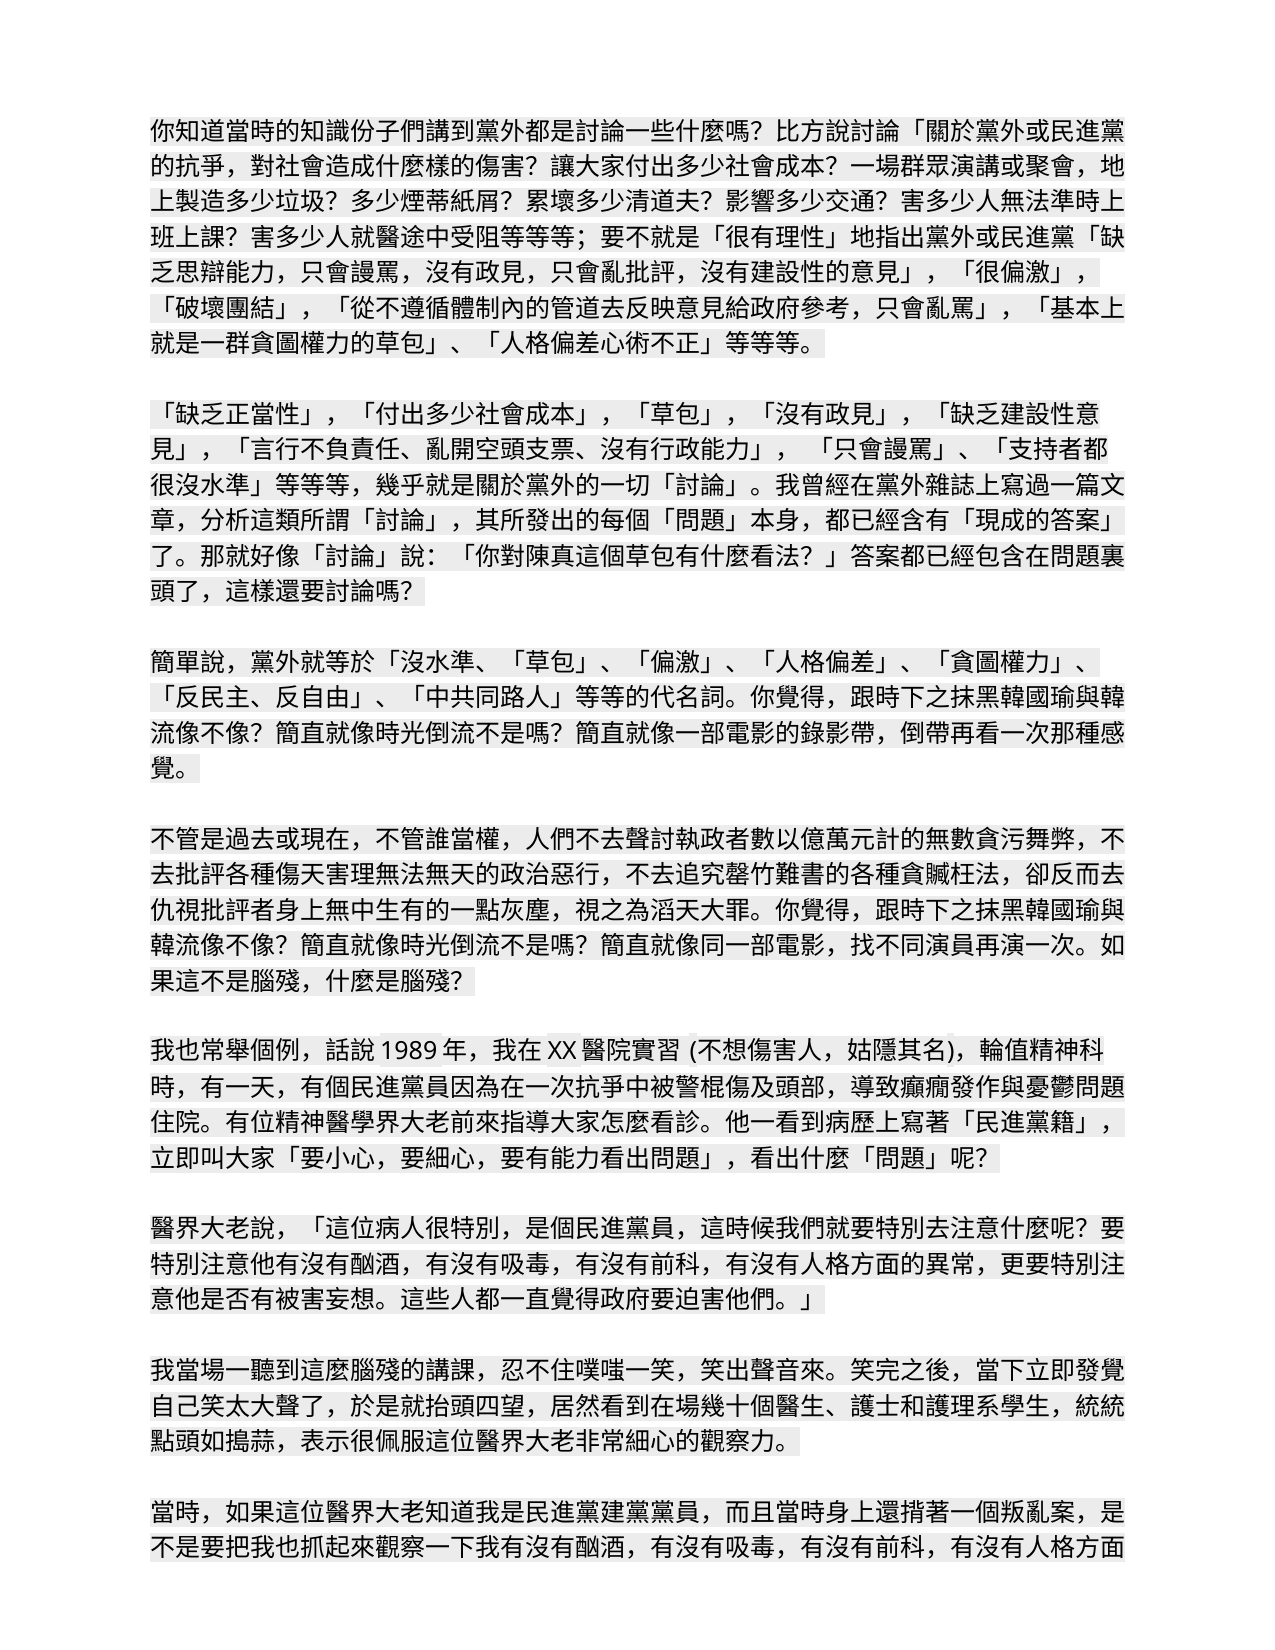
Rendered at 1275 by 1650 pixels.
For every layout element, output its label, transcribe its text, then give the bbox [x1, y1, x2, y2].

text 卡韓政變 (252)：歷史倒帶 陳真 2020.06.18. 我寫東西通常就是自己寫自己看，沒什麼針對性，但常有人會私下來函辯解，以為我是在回應他，其實我不是。人們之所以常會以為我是在回應他，那是因為人們的想法通常極具「類型化」，意思是說，持有類似想法者往往是主流之聲，成千上萬，構成一種類型。我是在回應這樣一些無所不在的「類型」，而不是針對誰在回應。 先說幾個已經說個幾百次的故事。剛畢業時，在林口長庚和淡水馬偕工作，那時候已經是九零年代初期，政治已經一點都不恐怖了，但是洗腦餘韻猶存。那時候，林義雄剛回台定居，後來送我一本書叫做「去國懷鄉」，時間大約是1993年。有一天，我在醫師辦公室讀著這本書，一位比較資深的醫師看到了，很不屑地從旁走過，當眾丟下一句話說：「你怎麼在看那種人寫的東西？」我反問他說：「那種人是哪種人？」他更加不屑地說：「就是地痞流氓嘛。」 聽他這麼一說，於是我無言了。林義雄如果是地痞流氓，這世界上還會有誰不是地痞流氓嗎？ 當然，我不會意外這位醫師這麼說，因為那就是當時的民意主流之聲，就如同我在高醫當了七年的「陰謀野心份子」，就如同時下把韓國瑜說成「流氓黑道」與「草包」一樣，國民黨當年也就是這樣定位黨外人士；特別是當時的年輕人與學生，更是重度腦殘，只要一聽到黨外，馬上就會「忠黨愛國心」大發，視之如寇讎，非常仇視與不屑，你幾乎找不到一個例外。 同樣也是在九零年代初期，因為在馬偕工作，我在淡水租了個民宅。房東是個年輕少婦，人很好。有一天，意外知道我是黨外之後很訝異，問說：「你是有讀過書的人，怎麼會這樣？」這樣是哪樣？「怎麼會跟那些穿拖鞋嚼檳榔的人鬼混？怎麼會去認同美麗島事件和民進黨那些暴徒？」 我很有耐心地跟他講解說，這些全是謊言，全是刻意扭曲渲染。結果，她聽我講話聽到後來，居然大聲笑了出來！對我笑說「你是醫生，不是應該讀很多書嗎？怎麼會相信這麼離譜的事？」她的意思是說我被地痞流氓和暴徒們給騙了，覺得我好幼稚哦，幼稚到讓她忍不住笑了。於是我又無言了。 你知道黨外時期，台灣社會針對黨外的印象和主要議論是什麼嗎？其實就跟現在完全一模一樣，簡直就像時光倒流。大家認定黨外就是一群地痞流氓，一群陰謀野心份子，一群不識幾個字的草包，滿口檳榔渣，沒有思想，沒有腦袋，只會罵幹你娘，只會謾罵政府，而且都是受中共指揮，拿中共的錢，企圖破壞我國的民主自由，破壞社會安定祥和。 你知道當時的知識份子們講到黨外都是討論一些什麼嗎？比方說討論「關於黨外或民進黨的抗爭，對社會造成什麼樣的傷害？讓大家付出多少社會成本？一場群眾演講或聚會，地上製造多少垃圾？多少煙蒂紙屑？累壞多少清道夫？影響多少交通？害多少人無法準時上班上課？害多少人就醫途中受阻等等等；要不就是「很有理性」地指出黨外或民進黨「缺乏思辯能力，只會謾罵，沒有政見，只會亂批評，沒有建設性的意見」，「很偏激」，「破壞團結」，「從不遵循體制內的管道去反映意見給政府參考，只會亂罵」，「基本上就是一群貪圖權力的草包」、「人格偏差心術不正」等等等。 「缺乏正當性」，「付出多少社會成本」，「草包」，「沒有政見」，「缺乏建設性意見」，「言行不負責任、亂開空頭支票、沒有行政能力」， 「只會謾罵」、「支持者都很沒水準」等等等，幾乎就是關於黨外的一切「討論」。我曾經在黨外雜誌上寫過一篇文章，分析這類所謂「討論」，其所發出的每個「問題」本身，都已經含有「現成的答案」了。那就好像「討論」說：「你對陳真這個草包有什麼看法？」答案都已經包含在問題裏頭了，這樣還要討論嗎？ 簡單說，黨外就等於「沒水準、「草包」、「偏激」、「人格偏差」、「貪圖權力」、「反民主、反自由」、「中共同路人」等等的代名詞。你覺得，跟時下之抹黑韓國瑜與韓流像不像？簡直就像時光倒流不是嗎？簡直就像一部電影的錄影帶，倒帶再看一次那種感覺。 不管是過去或現在，不管誰當權，人們不去聲討執政者數以億萬元計的無數貪污舞弊，不去批評各種傷天害理無法無天的政治惡行，不去追究罄竹難書的各種貪贓枉法，卻反而去仇視批評者身上無中生有的一點灰塵，視之為滔天大罪。你覺得，跟時下之抹黑韓國瑜與韓流像不像？簡直就像時光倒流不是嗎？簡直就像同一部電影，找不同演員再演一次。如果這不是腦殘，什麼是腦殘？ 我也常舉個例，話說1989年，我在XX醫院實習 (不想傷害人，姑隱其名)，輪值精神科時，有一天，有個民進黨員因為在一次抗爭中被警棍傷及頭部，導致癲癇發作與憂鬱問題住院。有位精神醫學界大老前來指導大家怎麼看診。他一看到病歷上寫著「民進黨籍」，立即叫大家「要小心，要細心，要有能力看出問題」，看出什麼「問題」呢？ 醫界大老說，「這位病人很特別，是個民進黨員，這時候我們就要特別去注意什麼呢？要特別注意他有沒有酗酒，有沒有吸毒，有沒有前科，有沒有人格方面的異常，更要特別注意他是否有被害妄想。這些人都一直覺得政府要迫害他們。」 我當場一聽到這麼腦殘的講課，忍不住噗嗤一笑，笑出聲音來。笑完之後，當下立即發覺自己笑太大聲了，於是就抬頭四望，居然看到在場幾十個醫生、護士和護理系學生，統統點頭如搗蒜，表示很佩服這位醫界大老非常細心的觀察力。 當時，如果這位醫界大老知道我是民進黨建黨黨員，而且當時身上還揹著一個叛亂案，是不是要把我也抓起來觀察一下我有沒有酗酒，有沒有吸毒，有沒有前科，有沒有人格方面的異常，有沒有被害妄想？ 現在，顏色變了，如果他知道我是韓粉，而且還是統派，熱愛祖國，是不是要把我也抓起來觀察一下我有沒有酗酒，有沒有吸毒，是不是草包，有沒有人格方面的異常，有沒有被害妄想？ 這位醫學大老現在非常非常綠，而且居然還搖身一變，變成「數十年的社運元老與黨外元老」，真是很無恥；他不但連一天的黨外、一天的社運也沒做過，而且當年就是站在惡的一方。時下之人渣黨，十之八九就是這樣一種人。這就是政治，這就是歷史的基本樣貌，滿口胡謅，一片謊言。但我現在不是要講這個，而是想說，各位不妨想一想自己所言所思所作所為所想所問，究竟是你自己獨立思考所得？或者是你其實就是眾多腦殘之一？ 本草綱目說，腦殘是絕症，無藥可醫。別說醫治，就連你想要讓腦殘相信他就是腦殘都很困難，幾乎不可能。但是，透過歷史倒帶，難道你都不會對自己的理性能力或道德能力起一點疑心？幾十年來，我們其實始終在同樣的文明水平上原地踏步而無絲毫進展。唯一進展就是：無數人渣當大官，名利雙收，財源滾滾，如此而已。 我的財產至今仍是負數，預計還得差不多十年才能打平，還清房貸。除了小時候一直當班長，中老年好不容易才當上家長，其它什麼長都沒當過。但我發現昔日「同志」們，縣長是基本款，部長只是過渡小站，董事長之職缺更是業餘項目，一人身兼多職，族繁不及備載；至於財產，至少多出了三、四個零。他們不是在從政，而是把政治當成一門無本生意，只要會騙、敢騙、敢嗆中國大陸，保證幾代榮華富貴吃喝不盡。 台灣的所謂民主所謂政治，基本上就是這麼一回事，貪婪腐敗，不堪聞問。 [150, 75, 1125, 1562]
